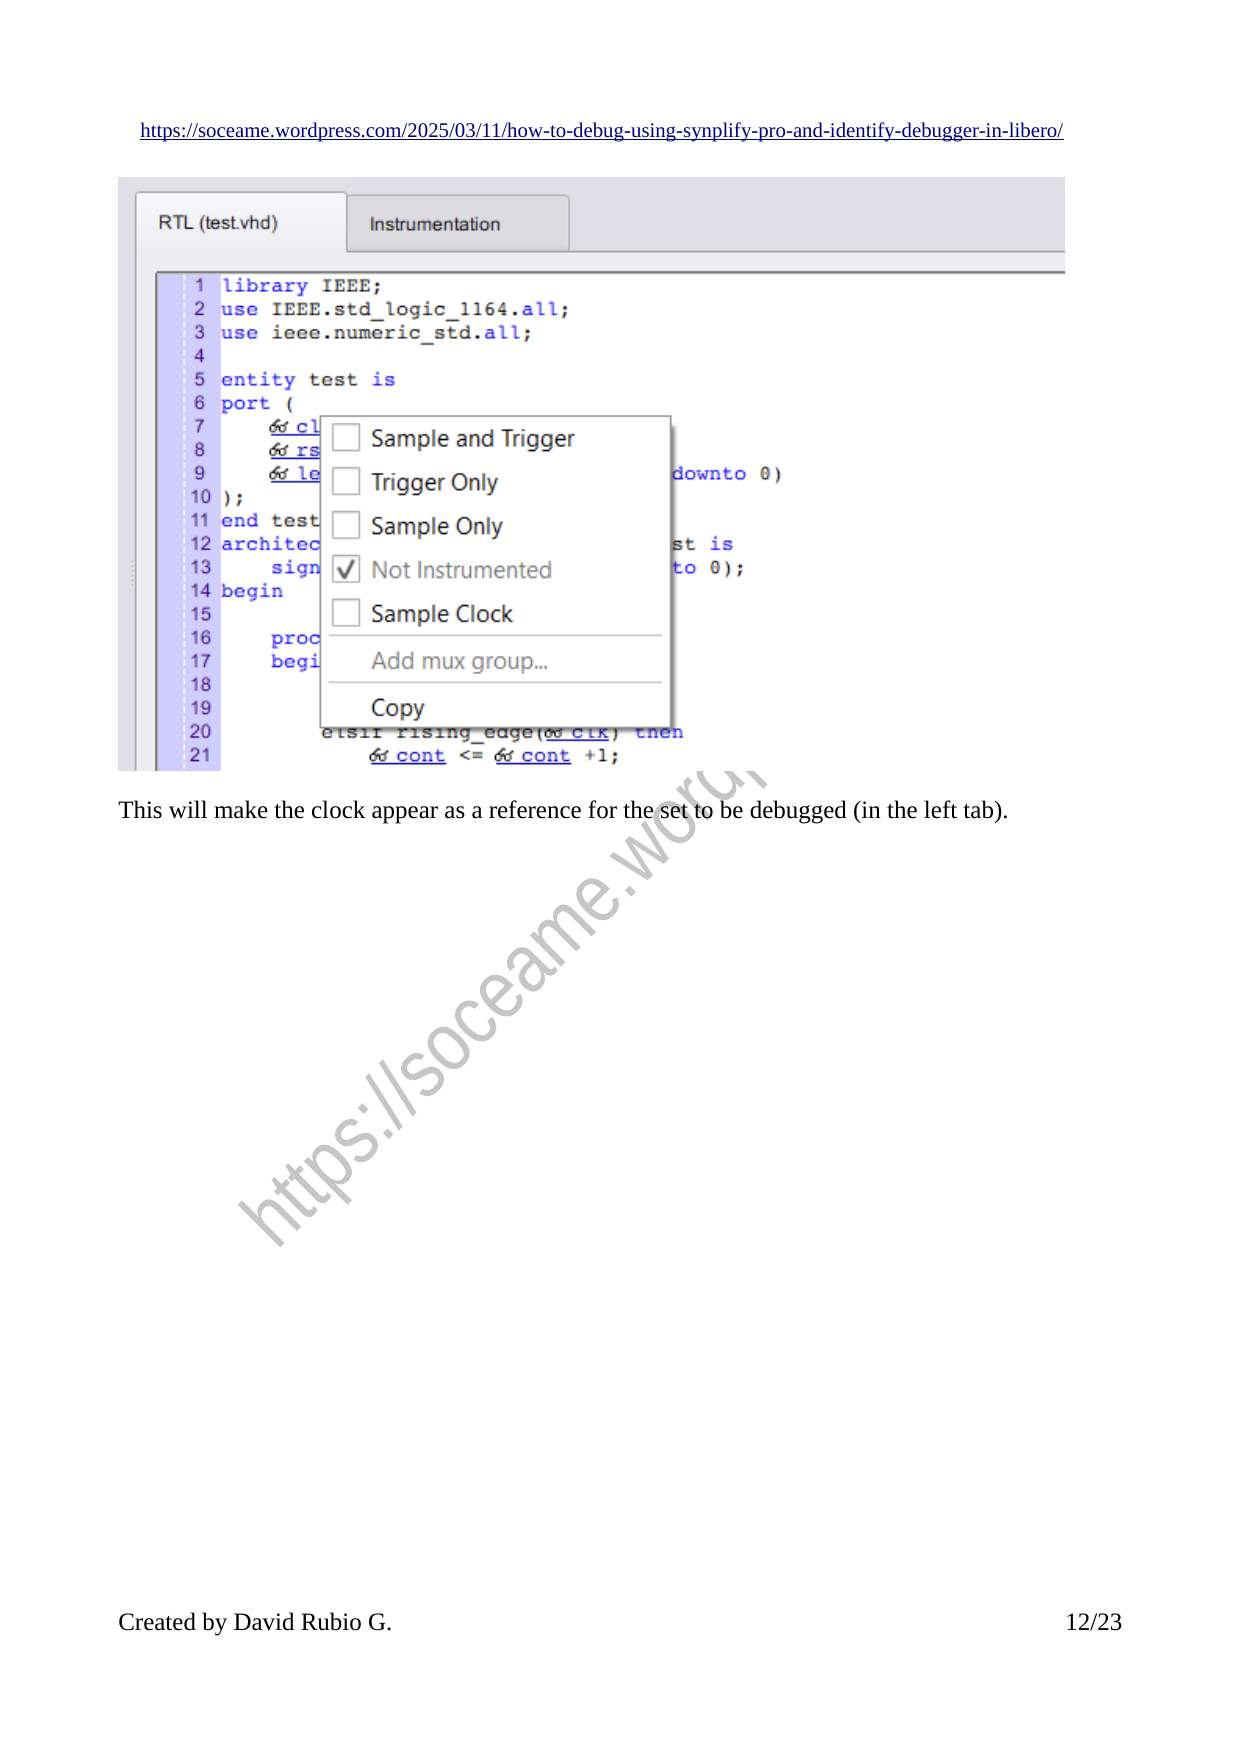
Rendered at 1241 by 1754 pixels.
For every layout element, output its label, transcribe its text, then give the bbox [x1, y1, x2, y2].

picture [118, 177, 1065, 771]
text This will make the clock appear as a reference for the set to be debugged (in the left tab). [118, 795, 1122, 824]
